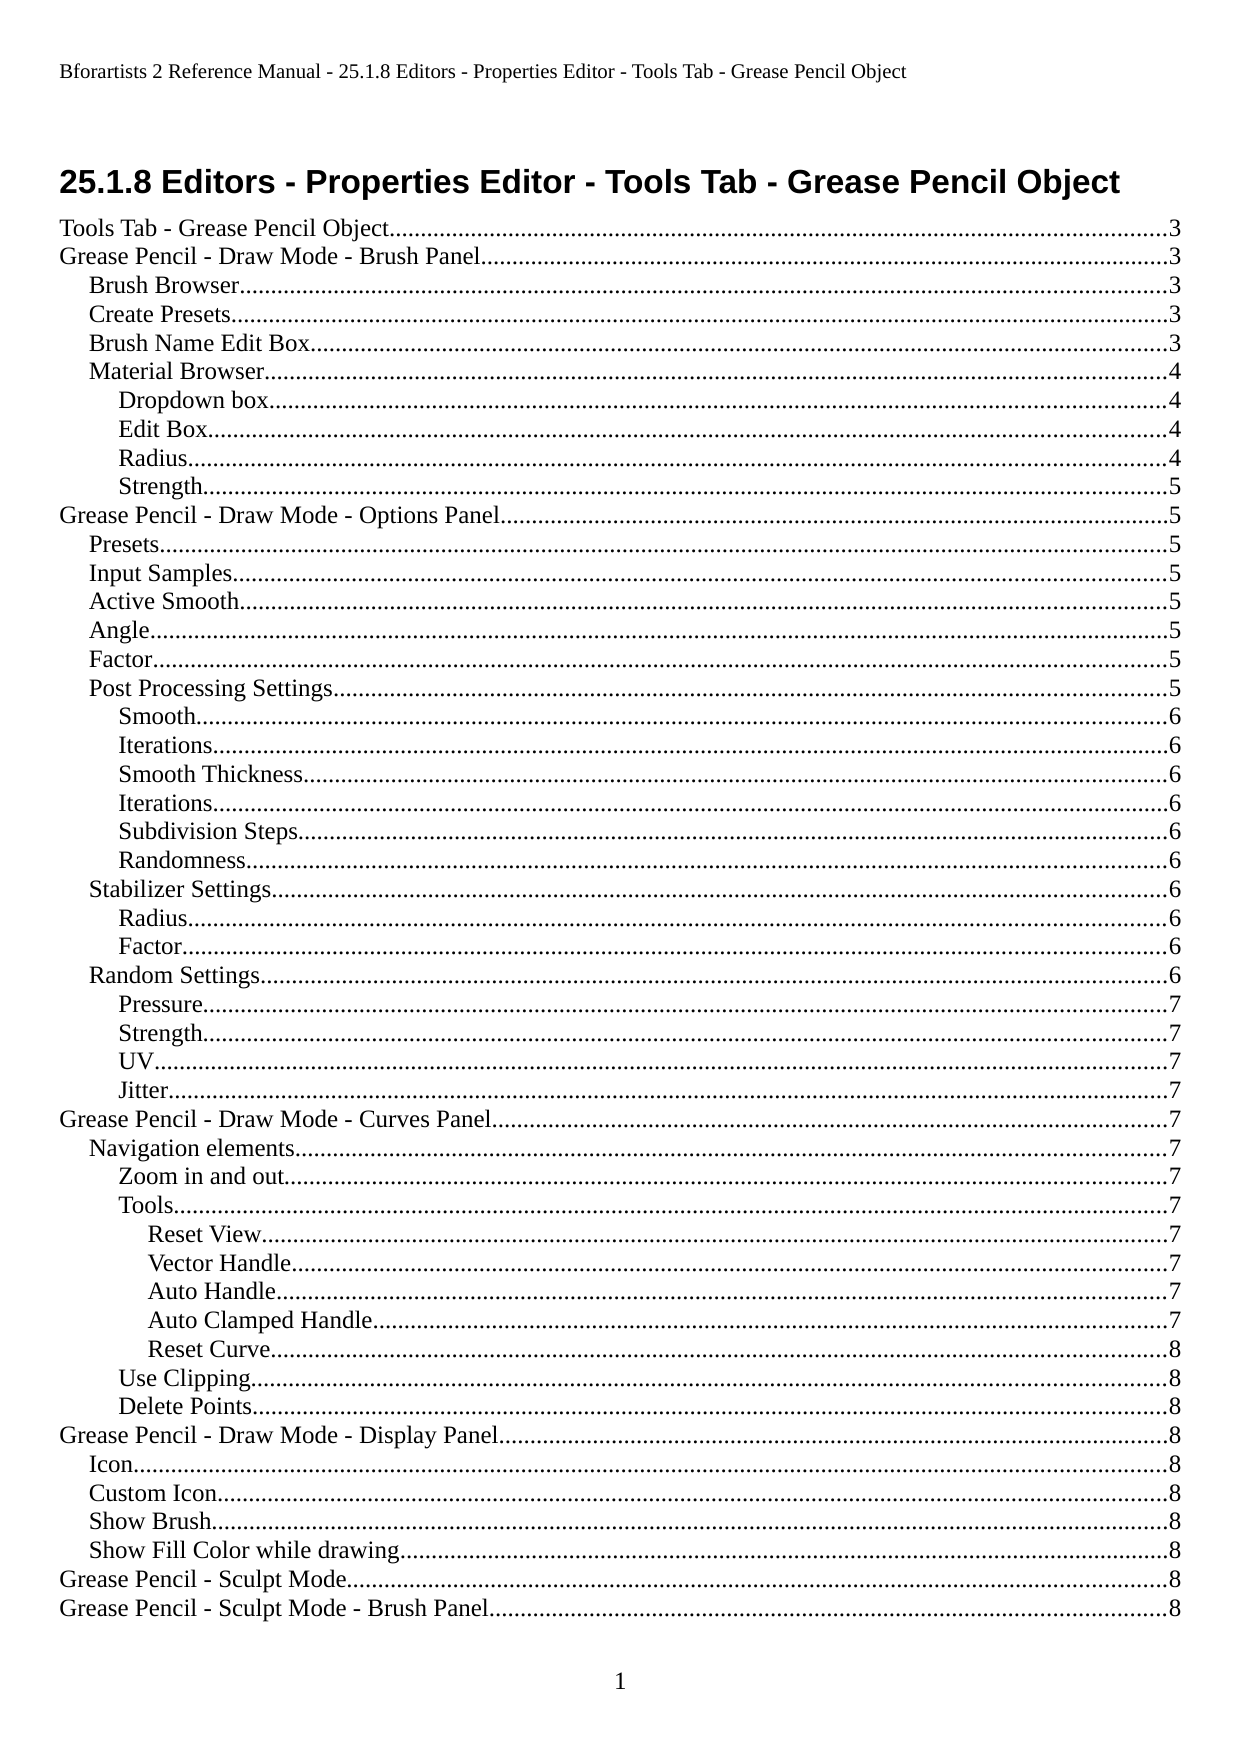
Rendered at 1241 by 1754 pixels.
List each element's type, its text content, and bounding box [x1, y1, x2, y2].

text Auto Clamped Handle 7 [147, 1305, 1181, 1334]
text Vector Handle 7 [147, 1248, 1181, 1276]
text Dropdown box 4 [118, 385, 1181, 414]
text Input Samples 5 [88, 558, 1181, 586]
text Grease Pencil - Sculpt Mode - Brush Panel 8 [59, 1593, 1181, 1621]
text Reset View 7 [147, 1219, 1181, 1248]
text Random Settings 6 [88, 960, 1181, 989]
text Jitter 7 [118, 1075, 1181, 1104]
subtitle 25.1.8 Editors - Properties Editor - Tools Tab - Grease Pencil Object [59, 162, 1181, 200]
text Smooth Thickness 6 [118, 759, 1181, 788]
text Delete Points 8 [118, 1391, 1181, 1420]
text Use Clipping 8 [118, 1363, 1181, 1391]
text Post Processing Settings 5 [88, 673, 1181, 701]
text Tools Tab - Grease Pencil Object 3 [59, 213, 1181, 241]
text Grease Pencil - Draw Mode - Options Panel 5 [59, 500, 1181, 529]
text Show Fill Color while drawing 8 [88, 1535, 1181, 1564]
text Angle 5 [88, 615, 1181, 644]
text Strength 7 [118, 1018, 1181, 1046]
text Grease Pencil - Sculpt Mode 8 [59, 1564, 1181, 1593]
text Active Smooth 5 [88, 586, 1181, 615]
text Navigation elements 7 [88, 1133, 1181, 1161]
text Grease Pencil - Draw Mode - Curves Panel 7 [59, 1104, 1181, 1133]
text Subdivision Steps 6 [118, 816, 1181, 845]
text Stabilizer Settings 6 [88, 874, 1181, 903]
text Grease Pencil - Draw Mode - Display Panel 8 [59, 1420, 1181, 1449]
text Radius 4 [118, 443, 1181, 471]
text Iterations 6 [118, 788, 1181, 816]
text Grease Pencil - Draw Mode - Brush Panel 3 [59, 241, 1181, 270]
text Brush Browser 3 [88, 270, 1181, 299]
text Auto Handle 7 [147, 1276, 1181, 1305]
text UV 7 [118, 1046, 1181, 1075]
text Randomness 6 [118, 845, 1181, 874]
text Radius 6 [118, 903, 1181, 931]
text Material Browser 4 [88, 356, 1181, 385]
text Iterations 6 [118, 730, 1181, 759]
text Zoom in and out 7 [118, 1161, 1181, 1190]
text Brush Name Edit Box 3 [88, 328, 1181, 356]
text Pressure 7 [118, 989, 1181, 1018]
text Custom Icon 8 [88, 1478, 1181, 1506]
text Smooth 6 [118, 701, 1181, 730]
text Presets 5 [88, 529, 1181, 558]
text Factor 6 [118, 931, 1181, 960]
text Tools 7 [118, 1190, 1181, 1219]
text Factor 5 [88, 644, 1181, 673]
text Edit Box 4 [118, 414, 1181, 443]
text Strength 5 [118, 471, 1181, 500]
text Create Presets 3 [88, 299, 1181, 328]
text Icon 8 [88, 1449, 1181, 1478]
text Reset Curve 8 [147, 1334, 1181, 1363]
text Show Brush 8 [88, 1506, 1181, 1535]
